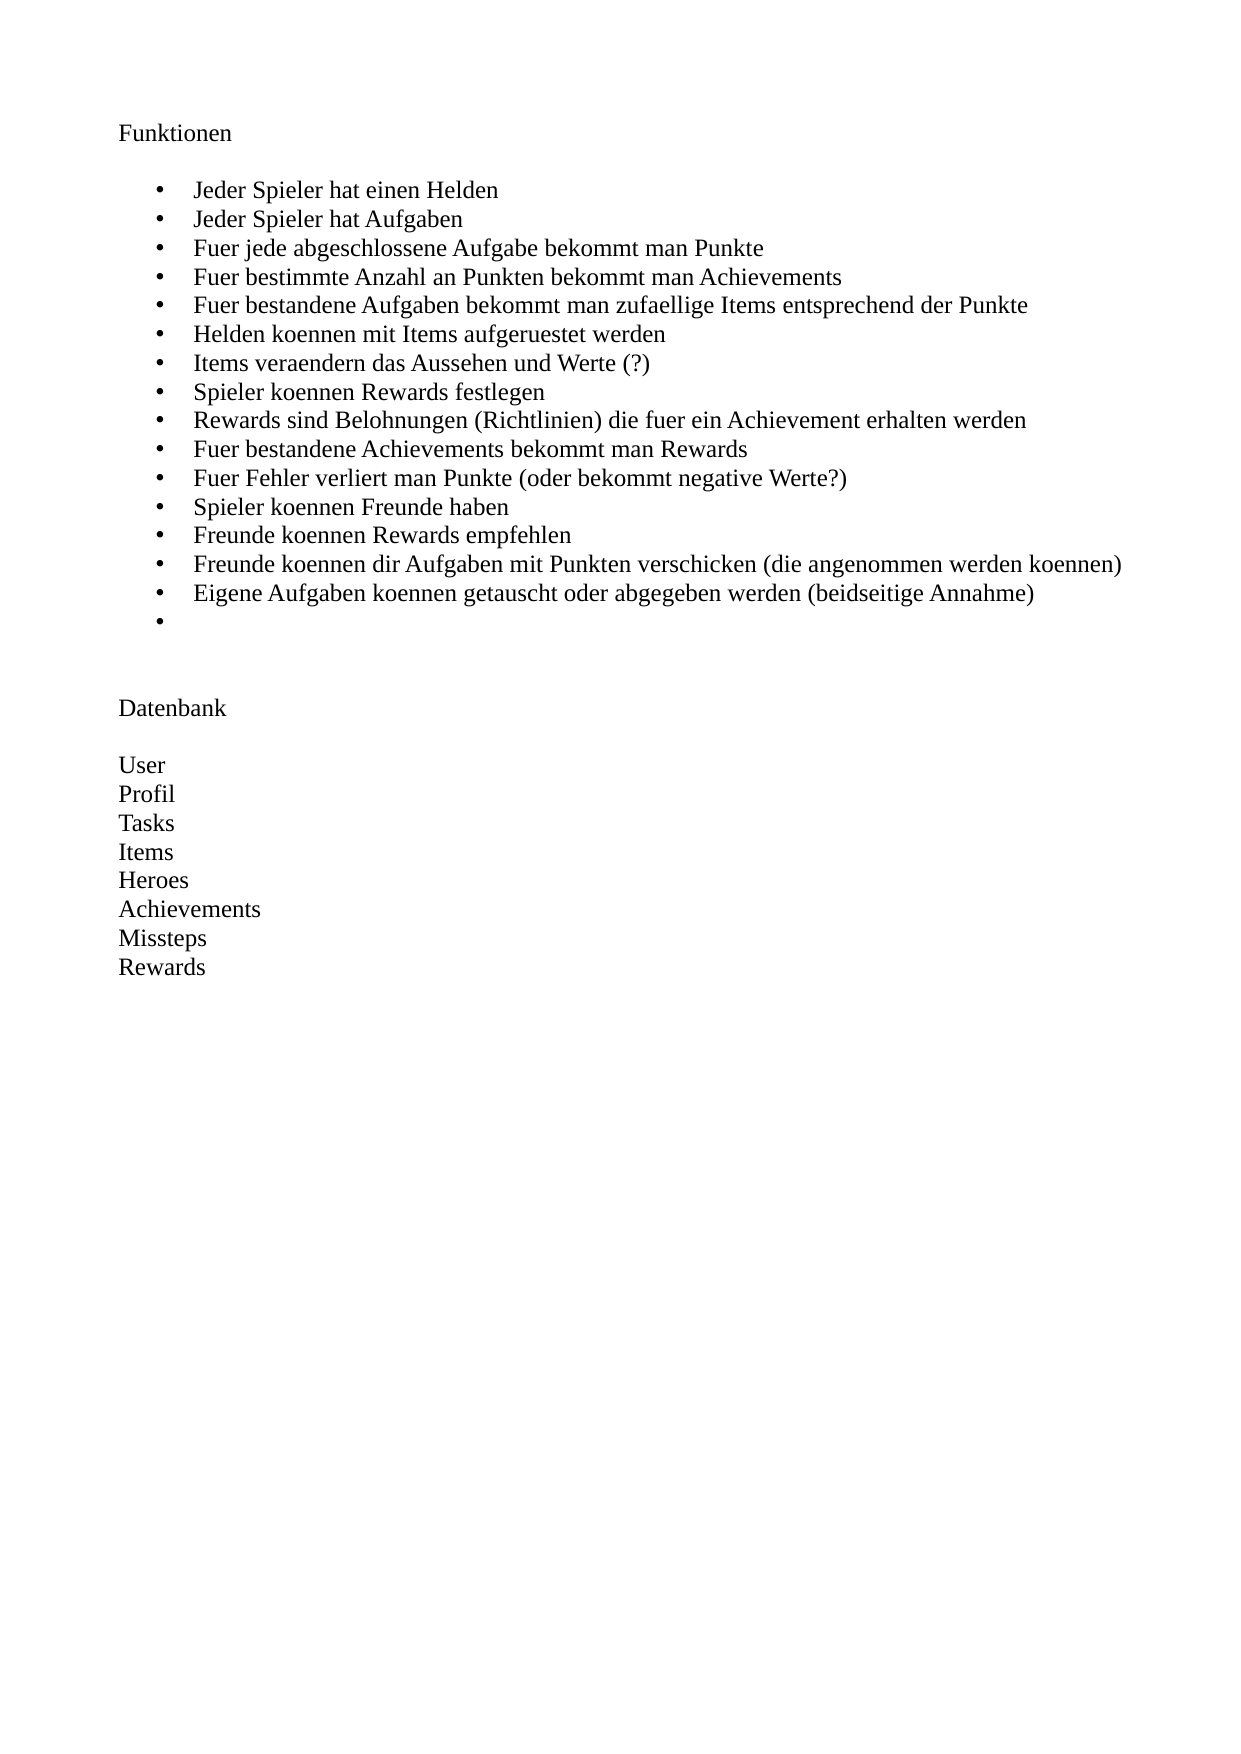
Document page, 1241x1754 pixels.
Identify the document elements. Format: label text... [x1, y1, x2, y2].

list Fuer bestandene Achievements bekommt man Rewards [156, 434, 1122, 463]
list Jeder Spieler hat einen Helden [156, 176, 1122, 204]
text User [118, 751, 1122, 779]
list Fuer Fehler verliert man Punkte (oder bekommt negative Werte?) [156, 463, 1122, 492]
list Freunde koennen Rewards empfehlen [156, 521, 1122, 549]
text Missteps [118, 923, 1122, 952]
text Tasks [118, 808, 1122, 837]
list Spieler koennen Rewards festlegen [156, 377, 1122, 406]
list Eigene Aufgaben koennen getauscht oder abgegeben werden (beidseitige Annahme) [156, 578, 1122, 607]
text Achievements [118, 894, 1122, 923]
list Fuer jede abgeschlossene Aufgabe bekommt man Punkte [156, 233, 1122, 262]
text Items [118, 837, 1122, 866]
text Profil [118, 779, 1122, 808]
list Spieler koennen Freunde haben [156, 492, 1122, 521]
list Rewards sind Belohnungen (Richtlinien) die fuer ein Achievement erhalten werden [156, 406, 1122, 434]
list Freunde koennen dir Aufgaben mit Punkten verschicken (die angenommen werden koennen) [156, 549, 1122, 578]
list Fuer bestimmte Anzahl an Punkten bekommt man Achievements [156, 262, 1122, 291]
list Items veraendern das Aussehen und Werte (?) [156, 348, 1122, 377]
list Jeder Spieler hat Aufgaben [156, 204, 1122, 233]
text Datenbank [118, 693, 1122, 722]
list Helden koennen mit Items aufgeruestet werden [156, 319, 1122, 348]
text Rewards [118, 952, 1122, 981]
text Funktionen [118, 118, 1122, 147]
text Heroes [118, 866, 1122, 894]
list Fuer bestandene Aufgaben bekommt man zufaellige Items entsprechend der Punkte [156, 291, 1122, 319]
